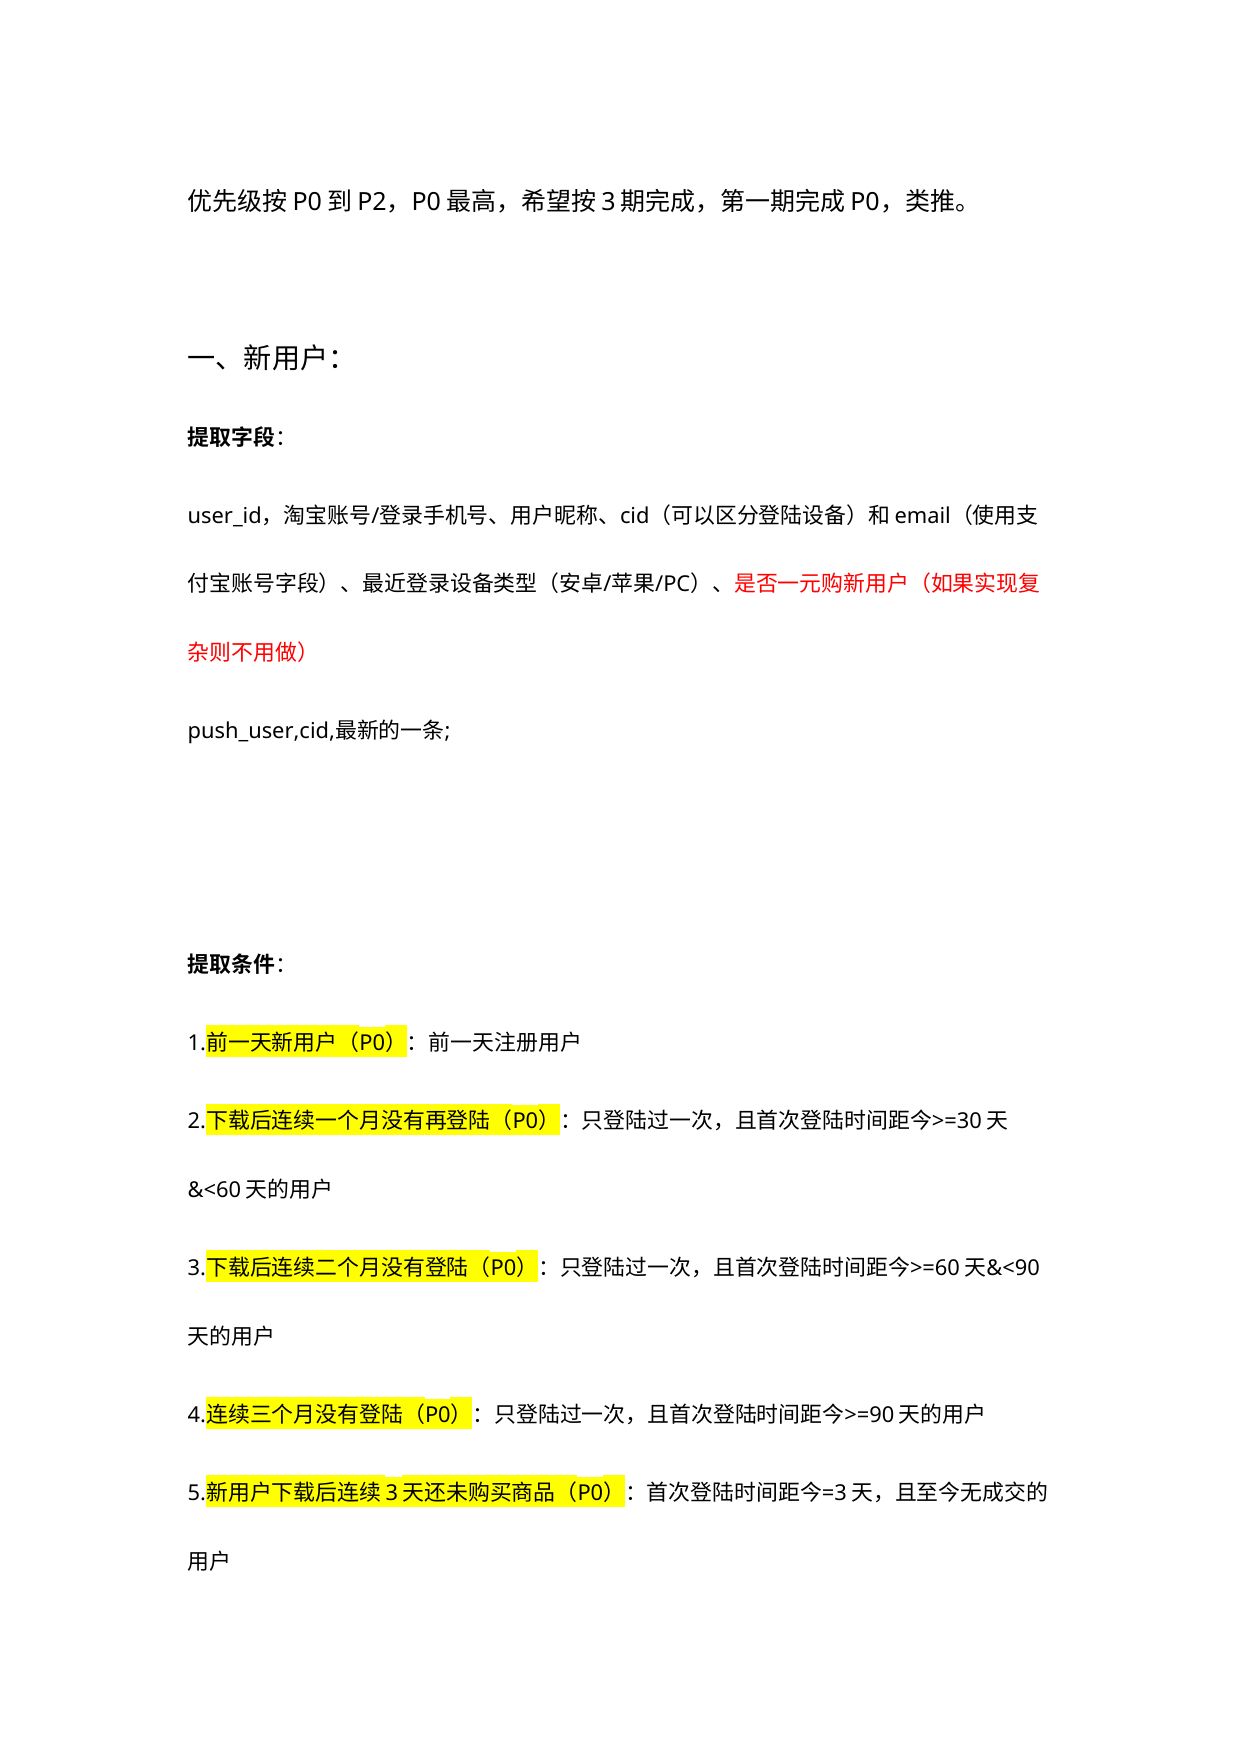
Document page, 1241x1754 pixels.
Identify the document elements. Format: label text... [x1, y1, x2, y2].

text 优先级按P0到P2，P0最高，希望按3期完成，第一期完成P0，类推。 [187, 158, 1053, 221]
text 2.下载后连续一个月没有再登陆（P0）：只登陆过一次，且首次登陆时间距今>=30天&<60天的用户 [187, 1078, 1053, 1209]
text 提取条件： [187, 921, 1053, 984]
text 5.新用户下载后连续3天还未购买商品（P0）：首次登陆时间距今=3天，且至今无成交的用户 [187, 1449, 1053, 1581]
text 一、新用户： [187, 315, 1053, 377]
text 4.连续三个月没有登陆（P0）：只登陆过一次，且首次登陆时间距今>=90天的用户 [187, 1371, 1053, 1434]
text push_user,cid,最新的一条; [187, 687, 1053, 750]
text 1.前一天新用户（P0）：前一天注册用户 [187, 999, 1053, 1062]
text user_id，淘宝账号/登录手机号、用户昵称、cid（可以区分登陆设备）和email（使用支付宝账号字段）、最近登录设备类型（安卓/苹果/PC）、是否一元购新用户（如果实现复杂则不用做） [187, 472, 1053, 672]
text 3.下载后连续二个月没有登陆（P0）：只登陆过一次，且首次登陆时间距今>=60天&<90天的用户 [187, 1224, 1053, 1356]
text 提取字段： [187, 394, 1053, 456]
